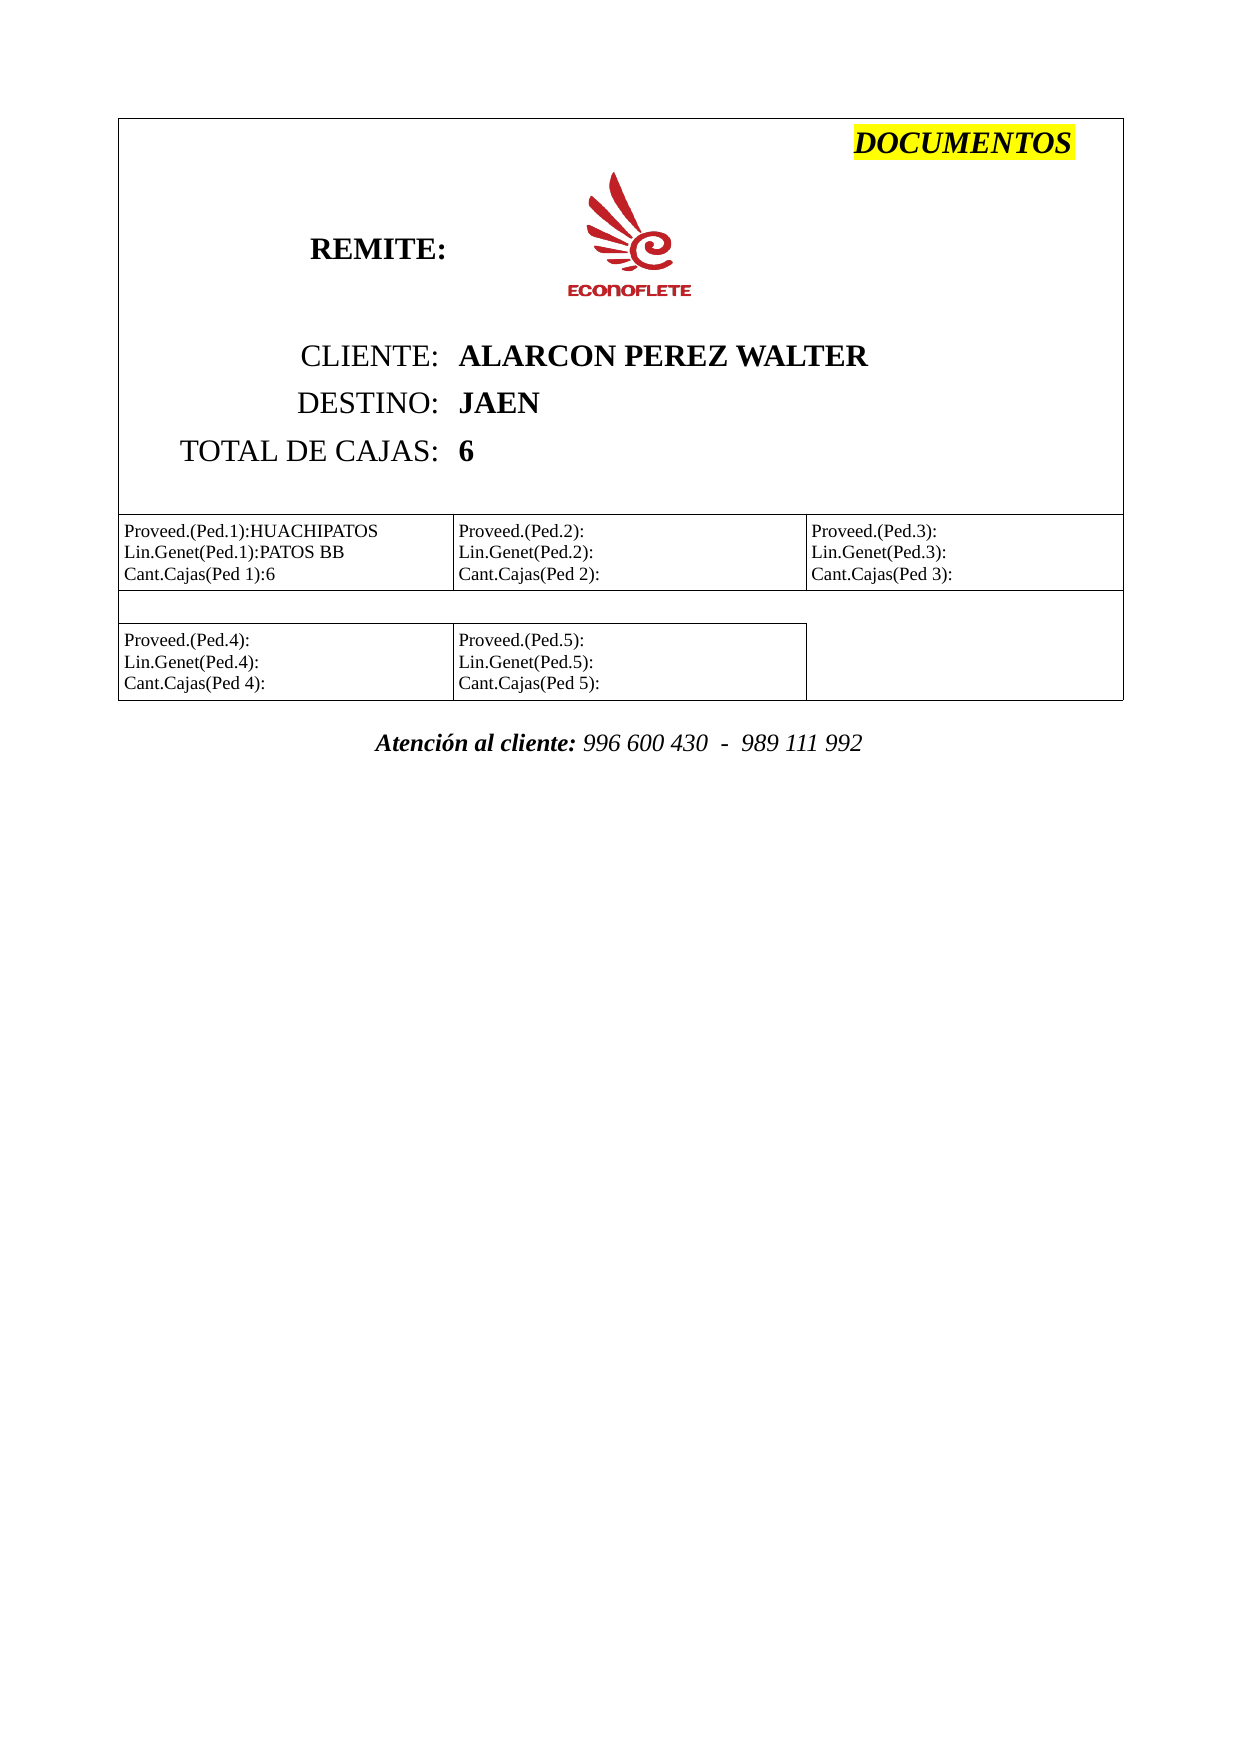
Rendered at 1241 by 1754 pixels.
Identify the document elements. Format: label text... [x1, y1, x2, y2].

table_cell [807, 623, 1123, 699]
table_cell TOTAL DE CAJAS: [119, 426, 453, 474]
table_cell CLIENTE: [119, 332, 453, 379]
table_cell Proveed.(Ped.3): Lin.Genet(Ped.3): Cant.Cajas(Ped 3): [807, 515, 1123, 590]
text Atención al cliente: 996 600 430 - 989 111 992 [118, 728, 1122, 757]
table_cell Proveed.(Ped.2): Lin.Genet(Ped.2): Cant.Cajas(Ped 2): [454, 515, 806, 590]
table_cell [453, 166, 806, 332]
table_cell Proveed.(Ped.5): Lin.Genet(Ped.5): Cant.Cajas(Ped 5): [454, 624, 806, 699]
table_cell [806, 166, 1123, 332]
table_header [119, 119, 453, 166]
table_cell [806, 591, 1123, 623]
table_header DOCUMENTOS [806, 119, 1123, 166]
table_header [453, 119, 806, 166]
table_cell 6 [453, 426, 1123, 474]
picture [552, 171, 707, 297]
table_cell JAEN [453, 379, 806, 426]
table_cell [806, 474, 1123, 514]
table_cell ALARCON PEREZ WALTER [453, 332, 1123, 379]
table_cell REMITE: [119, 166, 453, 332]
table_cell [453, 591, 806, 623]
table_cell [453, 474, 806, 514]
table_cell [806, 379, 1123, 426]
table_cell DESTINO: [119, 379, 453, 426]
table_cell Proveed.(Ped.1):HUACHIPATOS Lin.Genet(Ped.1):PATOS BB Cant.Cajas(Ped 1):6 [119, 515, 453, 590]
table_cell Proveed.(Ped.4): Lin.Genet(Ped.4): Cant.Cajas(Ped 4): [119, 624, 453, 699]
table_cell [119, 474, 453, 514]
table_cell [119, 591, 453, 623]
